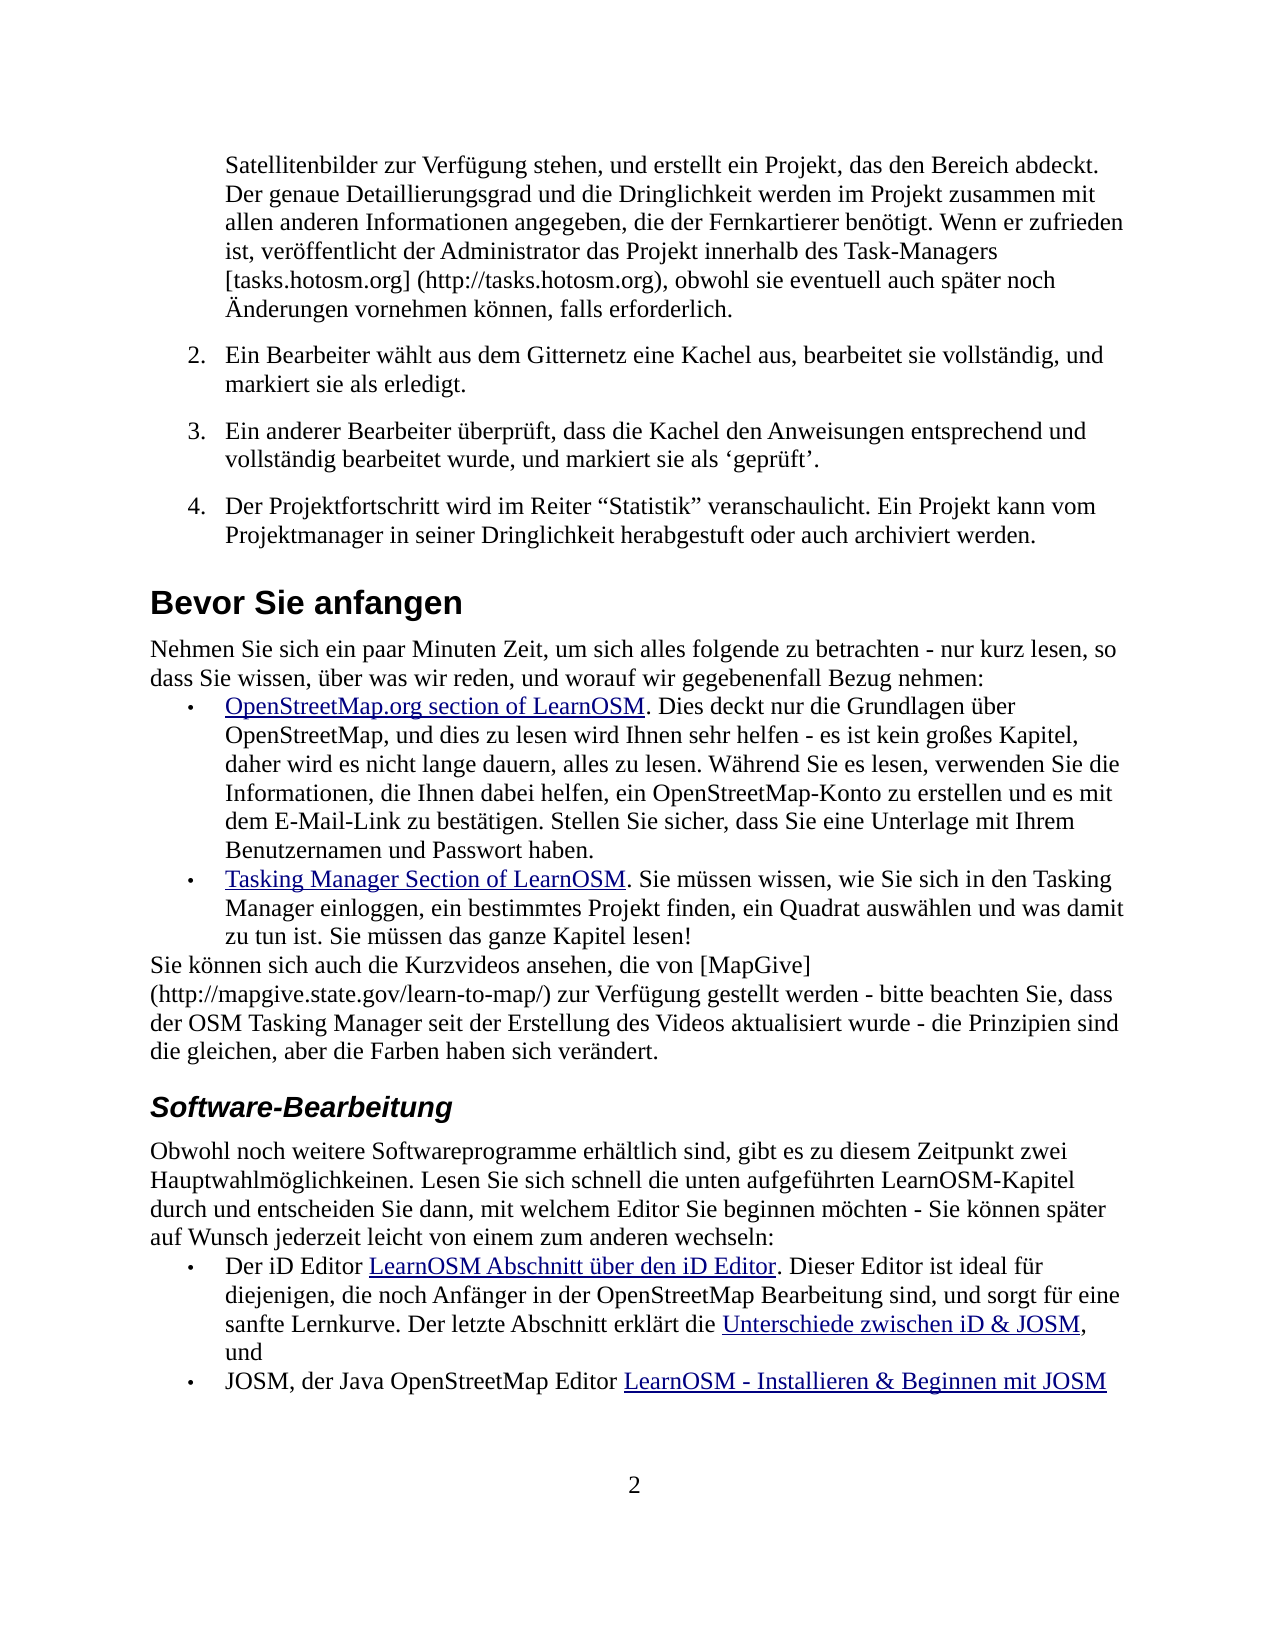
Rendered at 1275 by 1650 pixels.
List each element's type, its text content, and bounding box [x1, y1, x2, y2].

text Nehmen Sie sich ein paar Minuten Zeit, um sich alles folgende zu betrachten - nur kurz lesen, so dass Sie wissen, über was wir reden, und worauf wir gegebenenfall Bezug nehmen: [150, 634, 1125, 691]
list Satellitenbilder zur Verfügung stehen, und erstellt ein Projekt, das den Bereich abdeckt. Der genaue Detaillierungsgrad und die Dringlichkeit werden im Projekt zusammen mit allen anderen Informationen angegeben, die der Fernkartierer benötigt. Wenn er zufrieden ist, veröffentlicht der Administrator das Projekt innerhalb des Task-Managers [tasks.hotosm.org] (http://tasks.hotosm.org), obwohl sie eventuell auch später noch Änderungen vornehmen können, falls erforderlich. [187, 150, 1125, 322]
list Ein Bearbeiter wählt aus dem Gitternetz eine Kachel aus, bearbeitet sie vollständig, und markiert sie als erledigt. [187, 340, 1125, 398]
text Sie können sich auch die Kurzvideos ansehen, die von [MapGive] (http://mapgive.state.gov/learn-to-map/) zur Verfügung gestellt werden - bitte beachten Sie, dass der OSM Tasking Manager seit der Erstellung des Videos aktualisiert wurde - die Prinzipien sind die gleichen, aber die Farben haben sich verändert. [150, 950, 1125, 1065]
list Der Projektfortschritt wird im Reiter “Statistik” veranschaulicht. Ein Projekt kann vom Projektmanager in seiner Dringlichkeit herabgestuft oder auch archiviert werden. [187, 491, 1125, 549]
list Ein anderer Bearbeiter überprüft, dass die Kachel den Anweisungen entsprechend und vollständig bearbeitet wurde, und markiert sie als ‘geprüft’. [187, 416, 1125, 473]
subtitle Bevor Sie anfangen [150, 583, 1125, 621]
list JOSM, der Java OpenStreetMap Editor LearnOSM - Installieren & Beginnen mit JOSM [187, 1366, 1125, 1395]
text Obwohl noch weitere Softwareprogramme erhältlich sind, gibt es zu diesem Zeitpunkt zwei Hauptwahlmöglichkeinen. Lesen Sie sich schnell die unten aufgeführten LearnOSM-Kapitel durch und entscheiden Sie dann, mit welchem ​​Editor Sie beginnen möchten - Sie können später auf Wunsch jederzeit leicht von einem zum anderen wechseln: [150, 1136, 1125, 1251]
list OpenStreetMap.org section of LearnOSM. Dies deckt nur die Grundlagen über OpenStreetMap, und dies zu lesen wird Ihnen sehr helfen - es ist kein großes Kapitel, daher wird es nicht lange dauern, alles zu lesen. Während Sie es lesen, verwenden Sie die Informationen, die Ihnen dabei helfen, ein OpenStreetMap-Konto zu erstellen und es mit dem E-Mail-Link zu bestätigen. Stellen Sie sicher, dass Sie eine Unterlage mit Ihrem Benutzernamen und Passwort haben. [187, 691, 1125, 864]
list Tasking Manager Section of LearnOSM. Sie müssen wissen, wie Sie sich in den Tasking Manager einloggen, ein bestimmtes Projekt finden, ein Quadrat auswählen und was damit zu tun ist. Sie müssen das ganze Kapitel lesen! [187, 864, 1125, 950]
list Der iD Editor LearnOSM Abschnitt über den iD Editor. Dieser Editor ist ideal für diejenigen, die noch Anfänger in der OpenStreetMap Bearbeitung sind, und sorgt für eine sanfte Lernkurve. Der letzte Abschnitt erklärt die Unterschiede zwischen iD & JOSM, und [187, 1251, 1125, 1366]
subtitle Software-Bearbeitung [150, 1090, 1125, 1124]
